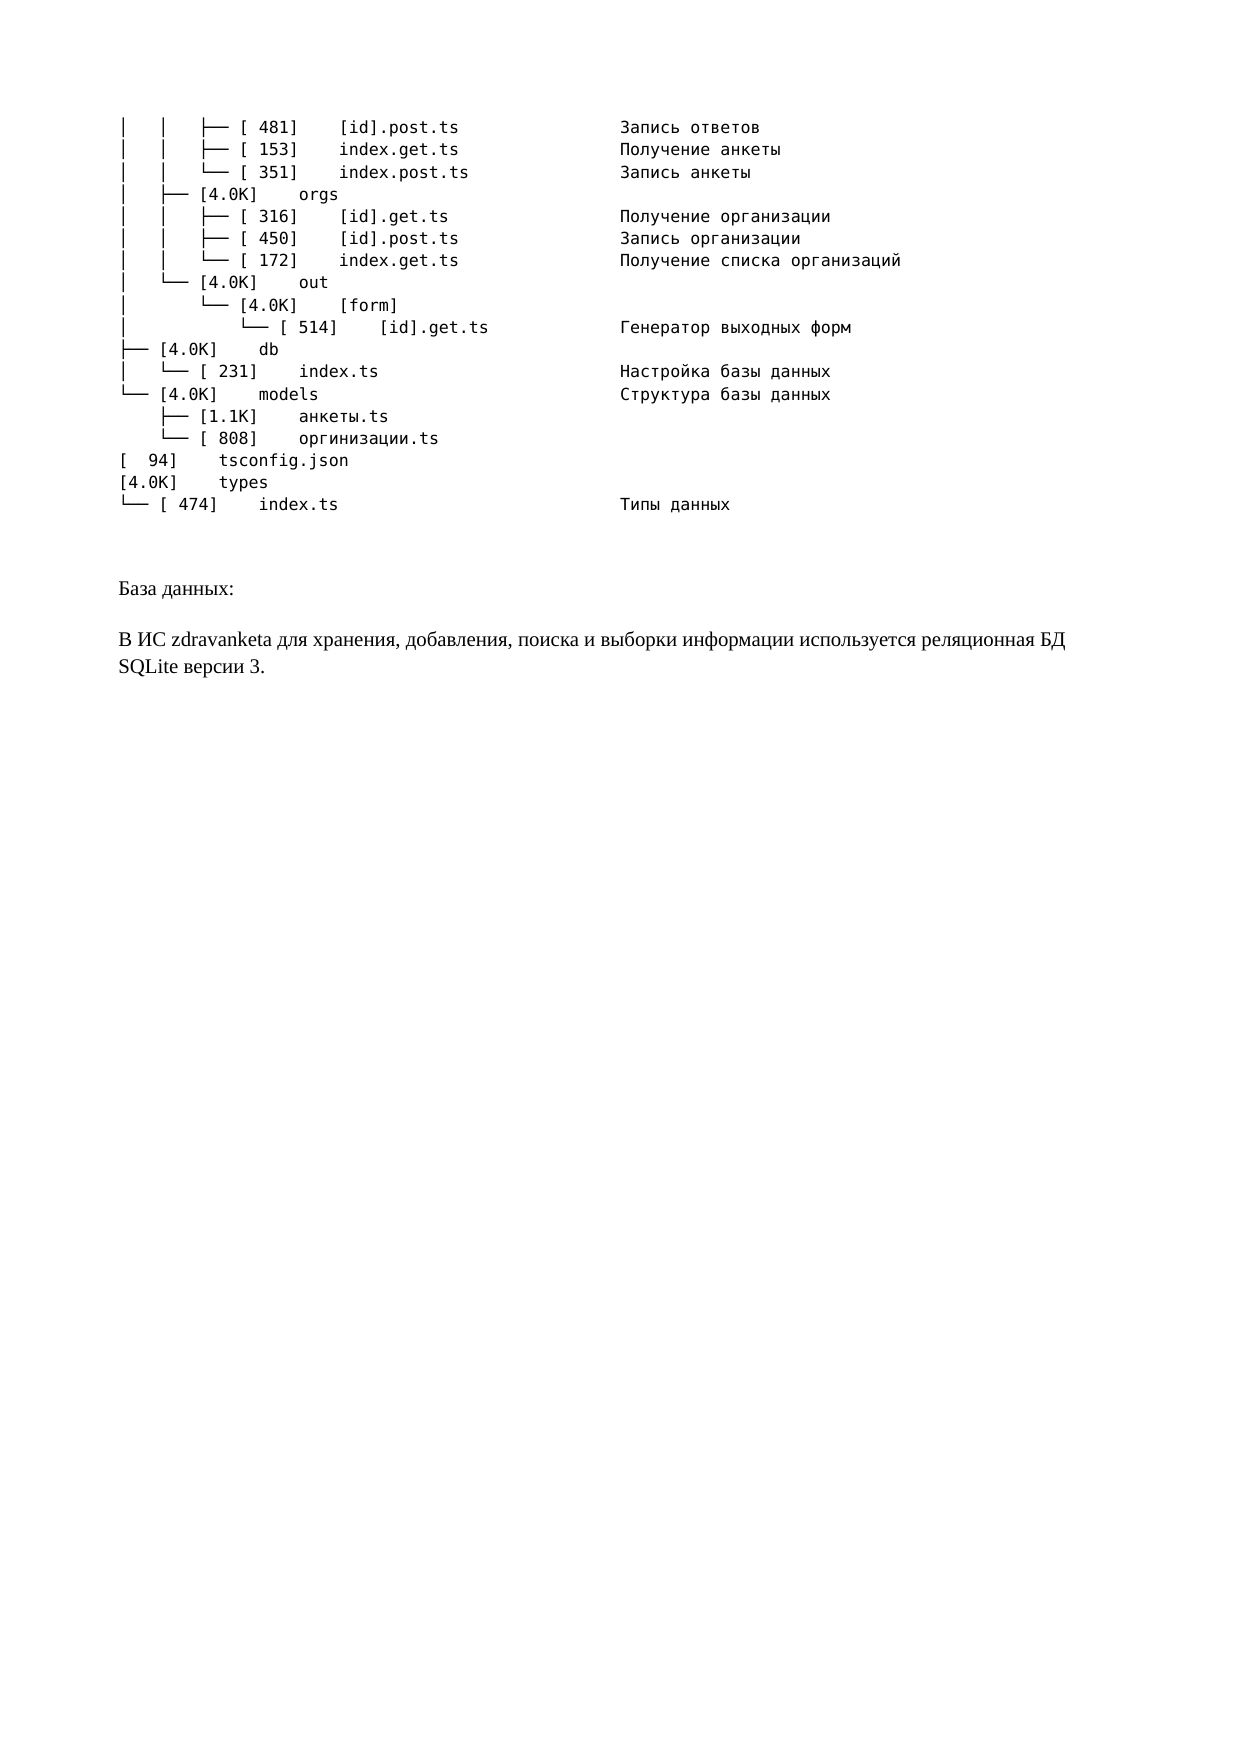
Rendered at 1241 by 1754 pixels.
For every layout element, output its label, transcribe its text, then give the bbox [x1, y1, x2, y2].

text В ИС zdravanketa для хранения, добавления, поиска и выборки информации используется реляционная БД SQLite версии 3. [118, 627, 1122, 678]
text База данных: [118, 576, 1122, 600]
text │ │ ├── [ 481] [id].post.ts Запись ответов │ │ ├── [ 153] index.get.ts Получение анкеты │ │ └── [ 351] index.post.ts Запись анкеты │ ├── [4.0K] orgs │ │ ├── [ 316] [id].get.ts Получение организации │ │ ├── [ 450] [id].post.ts Запись организации │ │ └── [ 172] index.get.ts Получение списка организаций │ └── [4.0K] out │ └── [4.0K] [form] │ └── [ 514] [id].get.ts Генератор выходных форм ├── [4.0K] db │ └── [ 231] index.ts Настройка базы данных └── [4.0K] models Структура базы данных ├── [1.1K] анкеты.ts └── [ 808] оргинизации.ts [ 94] tsconfig.json [4.0K] types └── [ 474] index.ts Типы данных [118, 118, 1122, 548]
